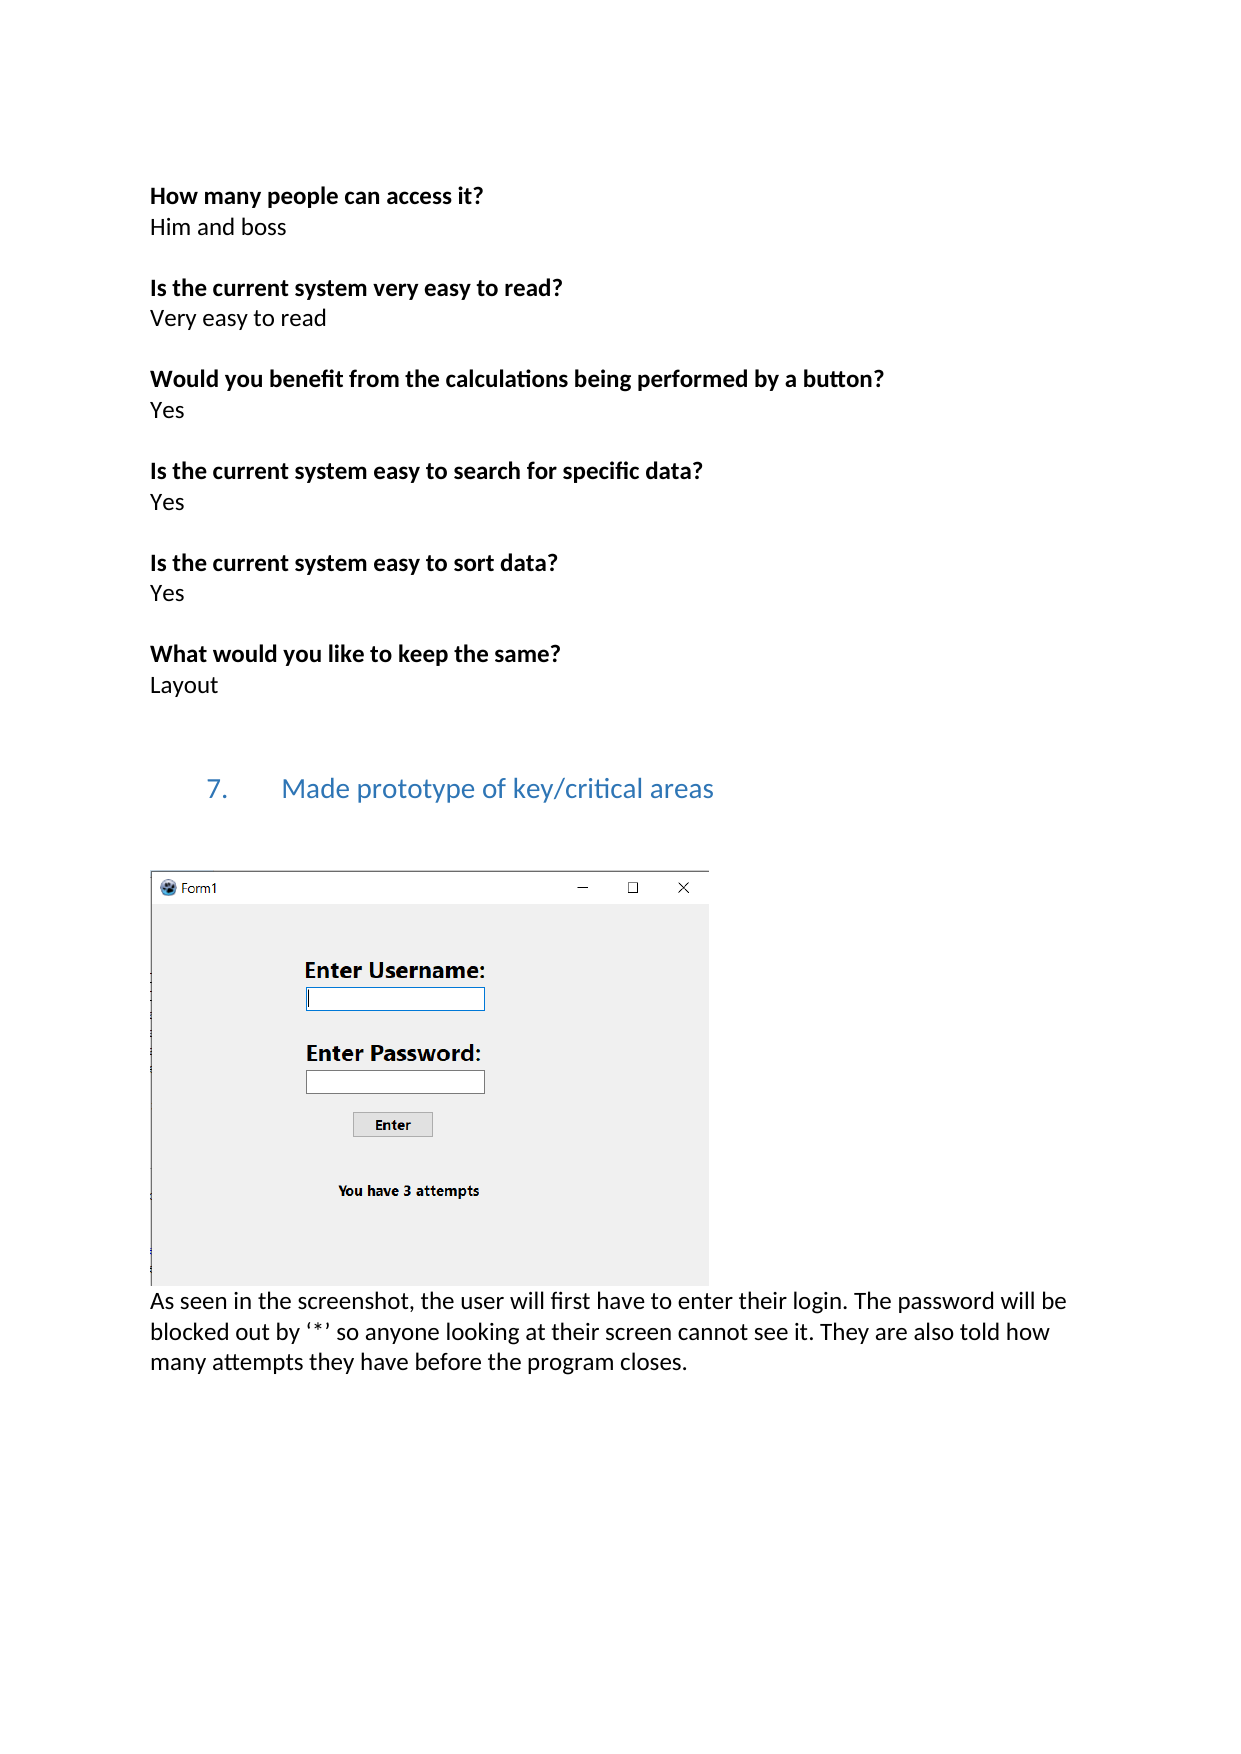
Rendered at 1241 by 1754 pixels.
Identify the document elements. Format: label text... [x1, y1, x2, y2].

text Yes [150, 394, 1090, 425]
text Yes [150, 577, 1090, 608]
text Would you benefit from the calculations being performed by a button? [150, 364, 1090, 394]
text What would you like to keep the same? [150, 638, 1090, 669]
text Him and boss [150, 211, 1090, 242]
text Is the current system easy to sort data? [150, 547, 1090, 577]
text Very easy to read [150, 303, 1090, 333]
text Layout [150, 669, 1090, 699]
text How many people can access it? [150, 181, 1090, 211]
text Is the current system easy to search for specific data? [150, 455, 1090, 486]
text Yes [150, 486, 1090, 516]
text As seen in the screenshot, the user will first have to enter their login. The password will be blocked out by ‘*’ so anyone looking at their screen cannot see it. They are also told how many attempts they have before the program closes. [150, 1285, 1090, 1377]
text Is the current system very easy to read? [150, 272, 1090, 303]
list Made prototype of key/critical areas [206, 771, 1090, 806]
